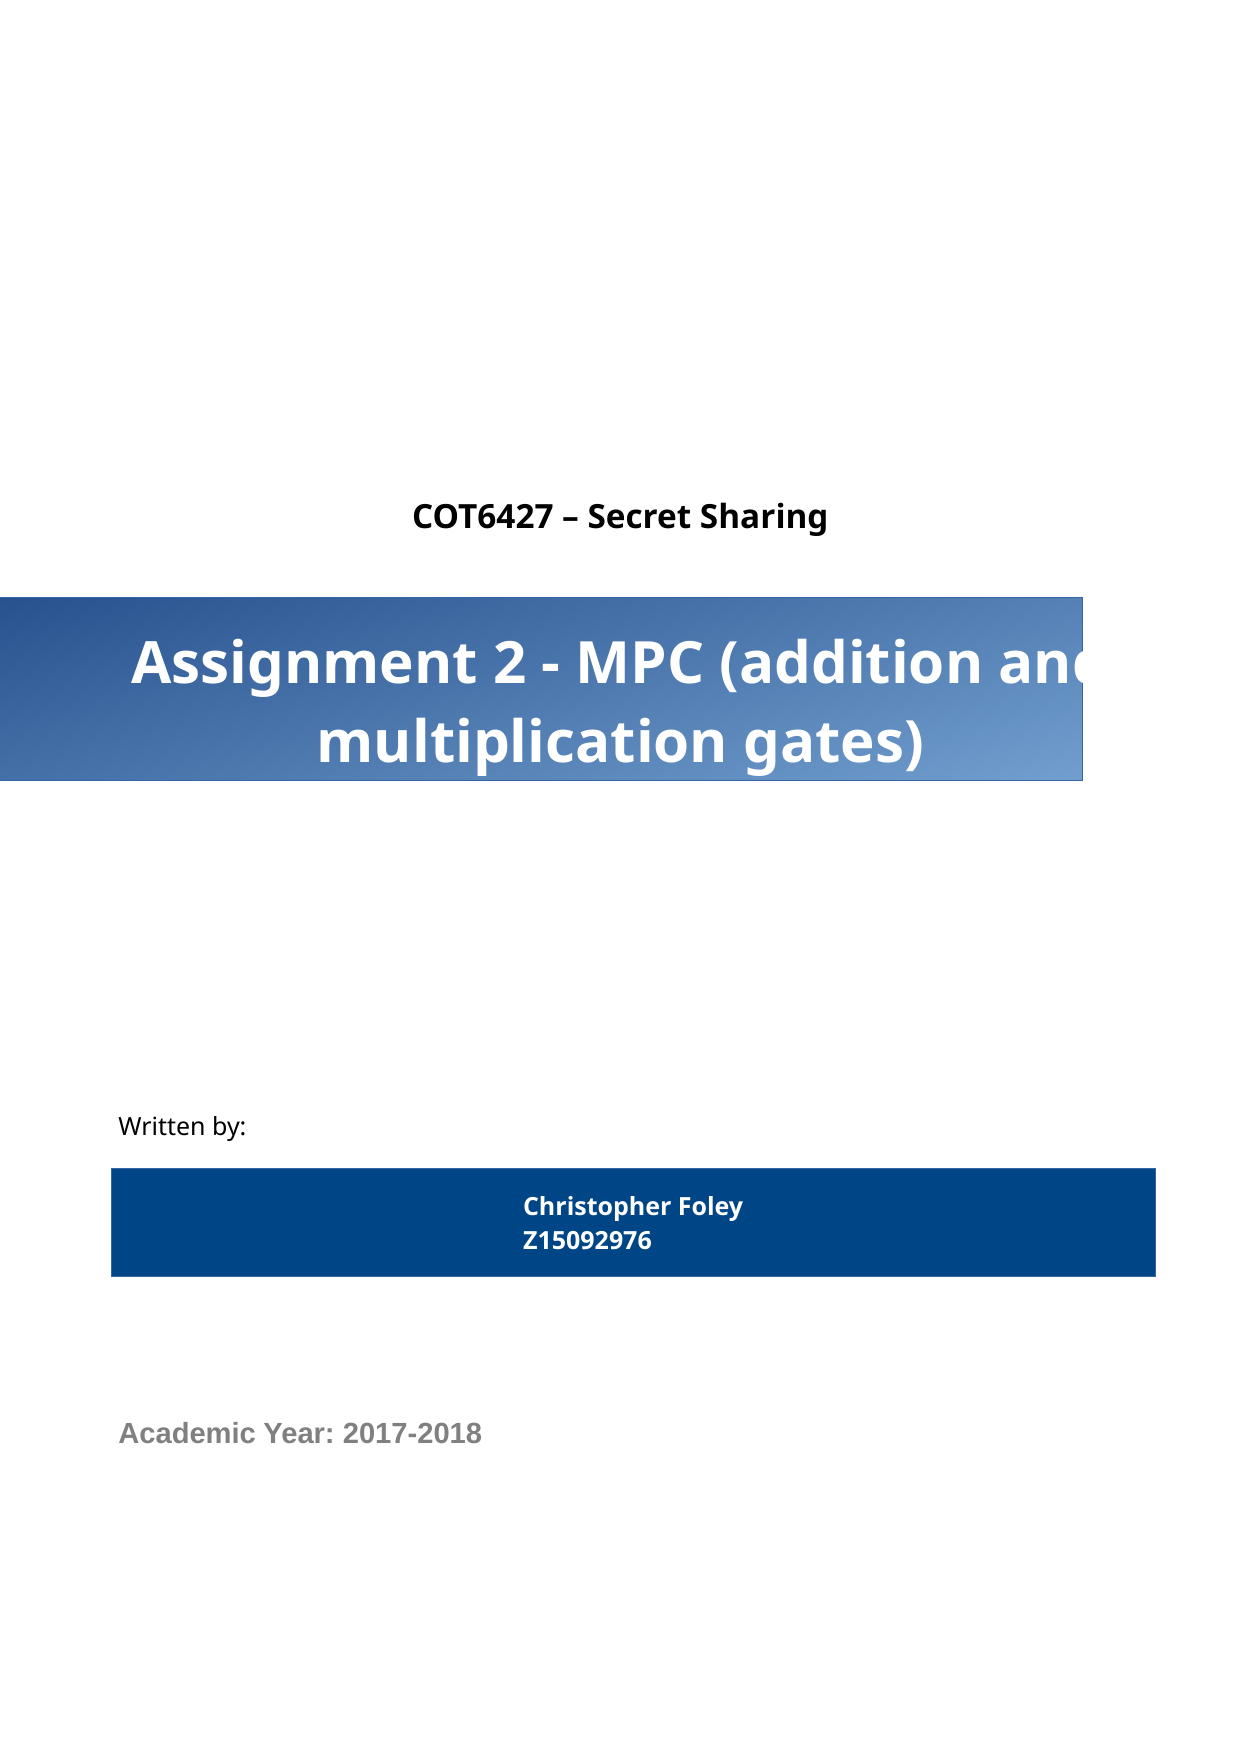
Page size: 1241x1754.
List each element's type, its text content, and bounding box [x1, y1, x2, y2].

subtitle Academic Year: 2017-2018 [118, 1416, 1122, 1450]
text Written by: [118, 1109, 1122, 1143]
title Assignment 2 - MPC (addition and multiplication gates) [1083, 621, 1122, 780]
text COT6427 – Secret Sharing [118, 493, 1122, 538]
